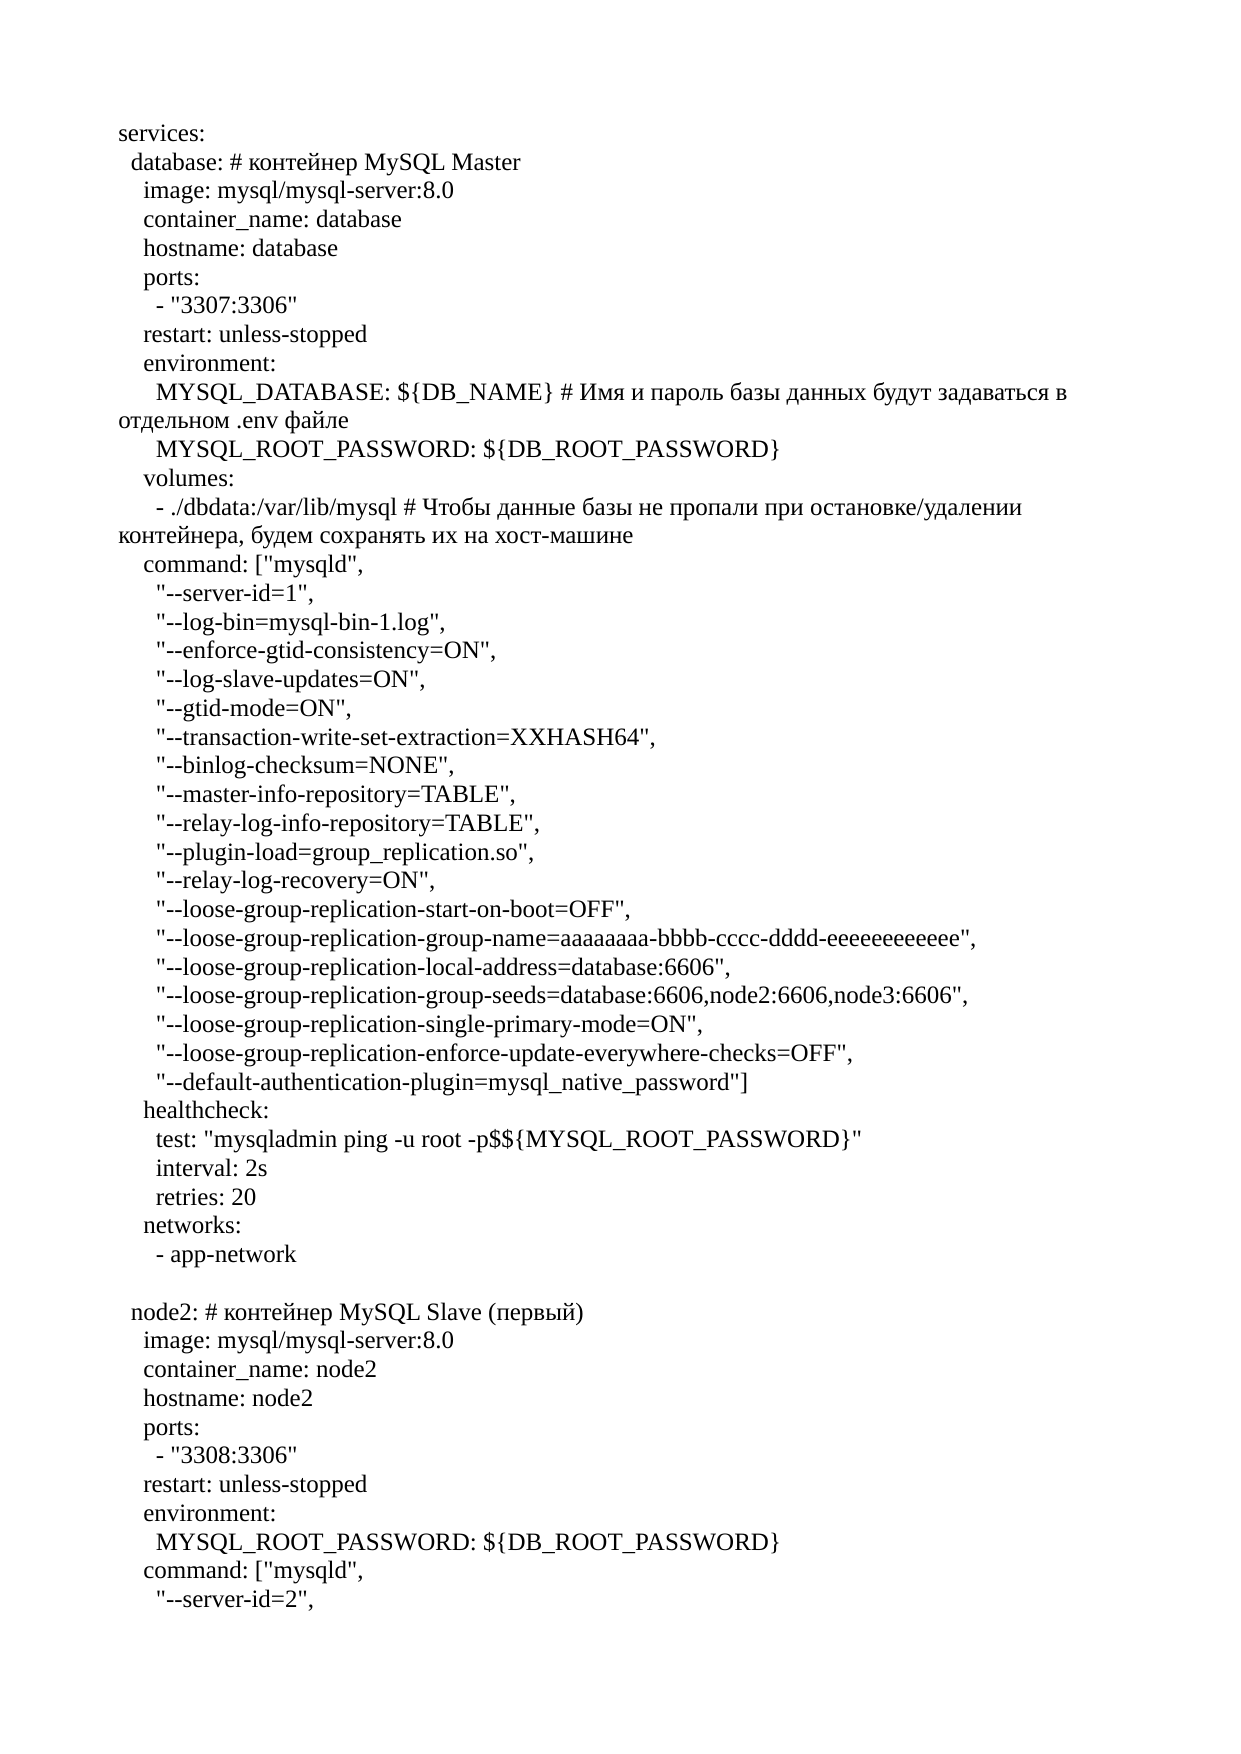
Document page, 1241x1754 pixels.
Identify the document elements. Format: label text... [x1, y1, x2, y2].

text "--gtid-mode=ON", [118, 693, 1122, 722]
text services: [118, 118, 1122, 147]
text volumes: [118, 463, 1122, 492]
text database: # контейнер MySQL Master [118, 147, 1122, 176]
text "--enforce-gtid-consistency=ON", [118, 636, 1122, 664]
text "--server-id=1", [118, 578, 1122, 607]
text "--default-authentication-plugin=mysql_native_password"] [118, 1067, 1122, 1096]
text "--binlog-checksum=NONE", [118, 751, 1122, 779]
text healthcheck: [118, 1096, 1122, 1124]
text "--loose-group-replication-group-seeds=database:6606,node2:6606,node3:6606", [118, 981, 1122, 1009]
text - app-network [118, 1239, 1122, 1268]
text "--plugin-load=group_replication.so", [118, 837, 1122, 866]
text "--log-bin=mysql-bin-1.log", [118, 607, 1122, 636]
text node2: # контейнер MySQL Slave (первый) [118, 1297, 1122, 1326]
text ports: [118, 262, 1122, 291]
text test: "mysqladmin ping -u root -p$${MYSQL_ROOT_PASSWORD}" [118, 1124, 1122, 1153]
text ports: [118, 1412, 1122, 1441]
text MYSQL_ROOT_PASSWORD: ${DB_ROOT_PASSWORD} [118, 1527, 1122, 1556]
text "--server-id=2", [118, 1584, 1122, 1613]
text environment: [118, 348, 1122, 377]
text "--loose-group-replication-group-name=aaaaaaaa-bbbb-cccc-dddd-eeeeeeeeeeee", [118, 923, 1122, 952]
text container_name: node2 [118, 1354, 1122, 1383]
text "--relay-log-info-repository=TABLE", [118, 808, 1122, 837]
text container_name: database [118, 204, 1122, 233]
text hostname: database [118, 233, 1122, 262]
text image: mysql/mysql-server:8.0 [118, 176, 1122, 204]
text - "3307:3306" [118, 291, 1122, 319]
text - ./dbdata:/var/lib/mysql # Чтобы данные базы не пропали при остановке/удалении контейнера, будем сохранять их на хост-машине [118, 492, 1122, 549]
text "--log-slave-updates=ON", [118, 664, 1122, 693]
text MYSQL_DATABASE: ${DB_NAME} # Имя и пароль базы данных будут задаваться в отдельном .env файле [118, 377, 1122, 434]
text "--master-info-repository=TABLE", [118, 779, 1122, 808]
text "--relay-log-recovery=ON", [118, 866, 1122, 894]
text "--loose-group-replication-local-address=database:6606", [118, 952, 1122, 981]
text "--loose-group-replication-start-on-boot=OFF", [118, 894, 1122, 923]
text networks: [118, 1211, 1122, 1239]
text "--transaction-write-set-extraction=XXHASH64", [118, 722, 1122, 751]
text hostname: node2 [118, 1383, 1122, 1412]
text retries: 20 [118, 1182, 1122, 1211]
text MYSQL_ROOT_PASSWORD: ${DB_ROOT_PASSWORD} [118, 434, 1122, 463]
text interval: 2s [118, 1153, 1122, 1182]
text restart: unless-stopped [118, 1469, 1122, 1498]
text "--loose-group-replication-enforce-update-everywhere-checks=OFF", [118, 1038, 1122, 1067]
text command: ["mysqld", [118, 549, 1122, 578]
text restart: unless-stopped [118, 319, 1122, 348]
text - "3308:3306" [118, 1441, 1122, 1469]
text command: ["mysqld", [118, 1556, 1122, 1584]
text image: mysql/mysql-server:8.0 [118, 1326, 1122, 1354]
text "--loose-group-replication-single-primary-mode=ON", [118, 1009, 1122, 1038]
text environment: [118, 1498, 1122, 1527]
